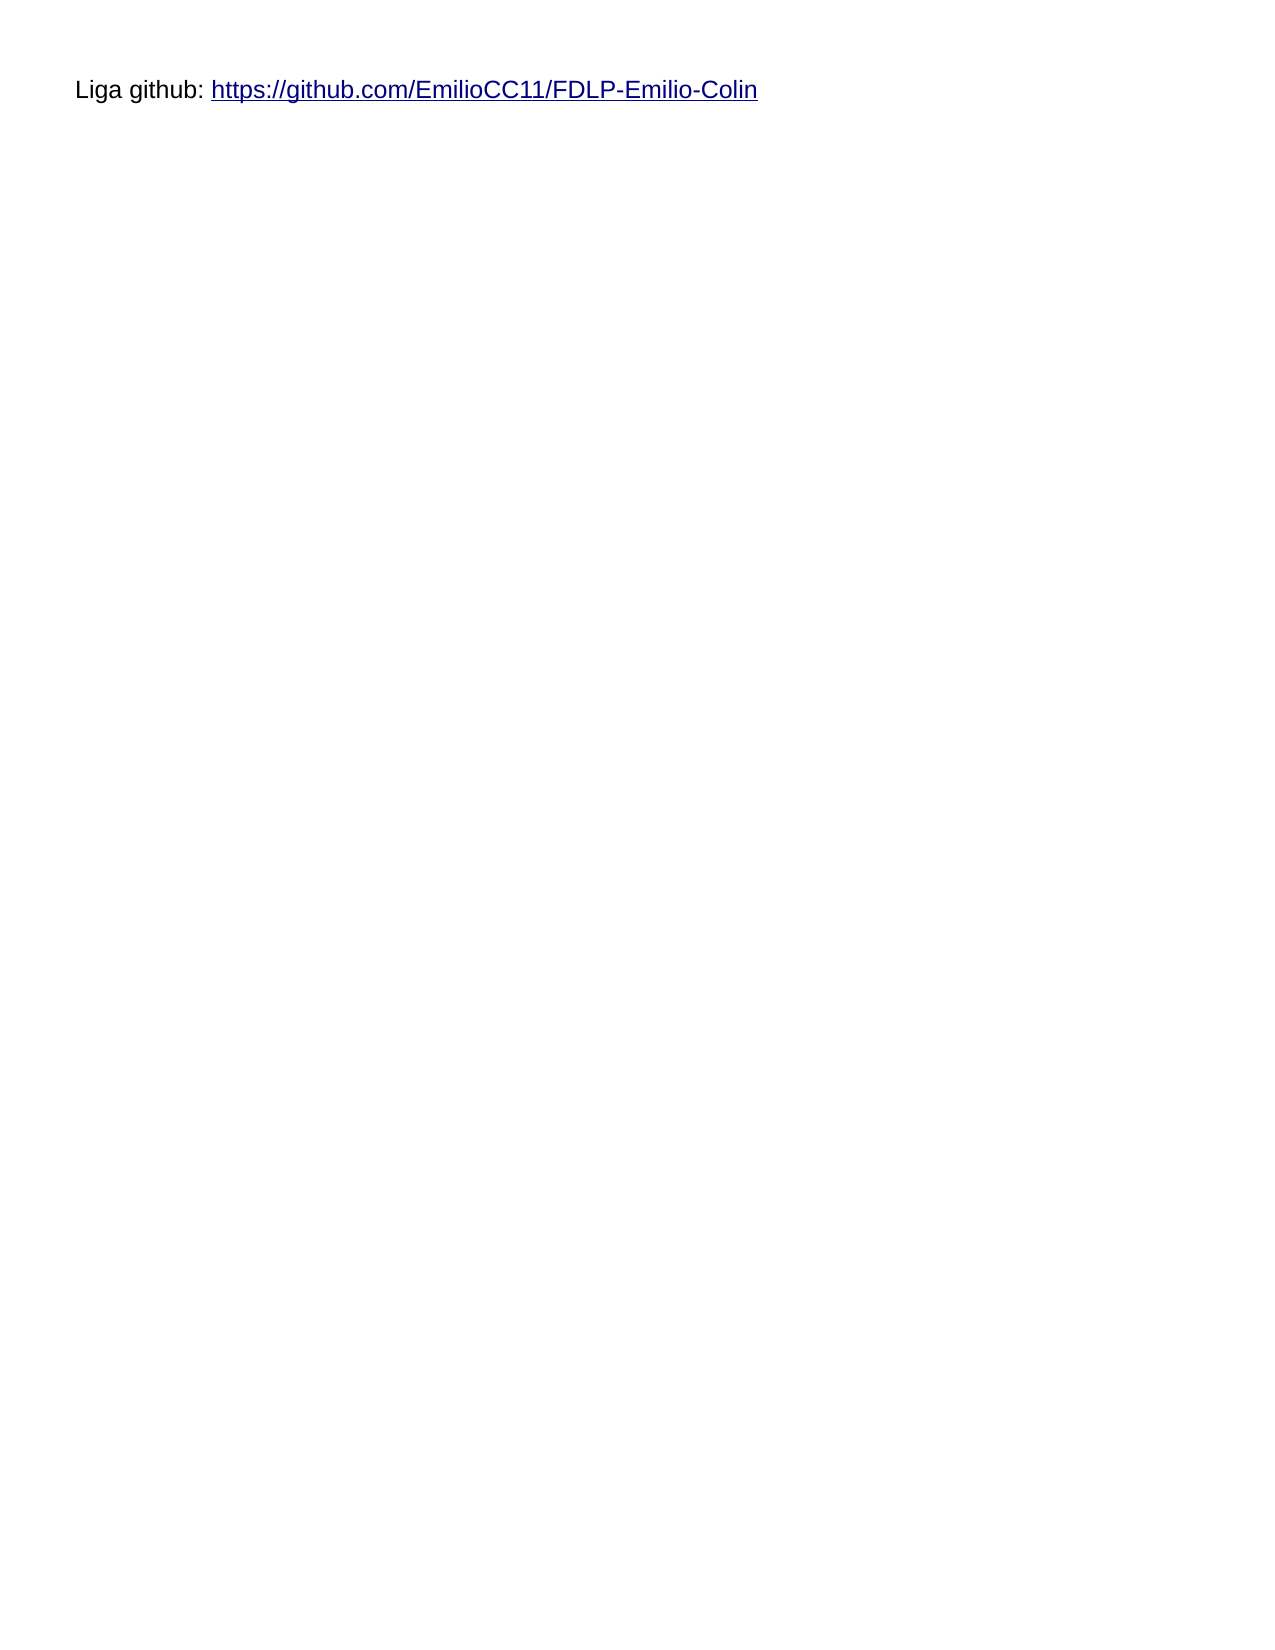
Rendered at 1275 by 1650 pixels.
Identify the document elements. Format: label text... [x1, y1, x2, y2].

text Liga github: https://github.com/EmilioCC11/FDLP-Emilio-Colin [75, 75, 1200, 104]
